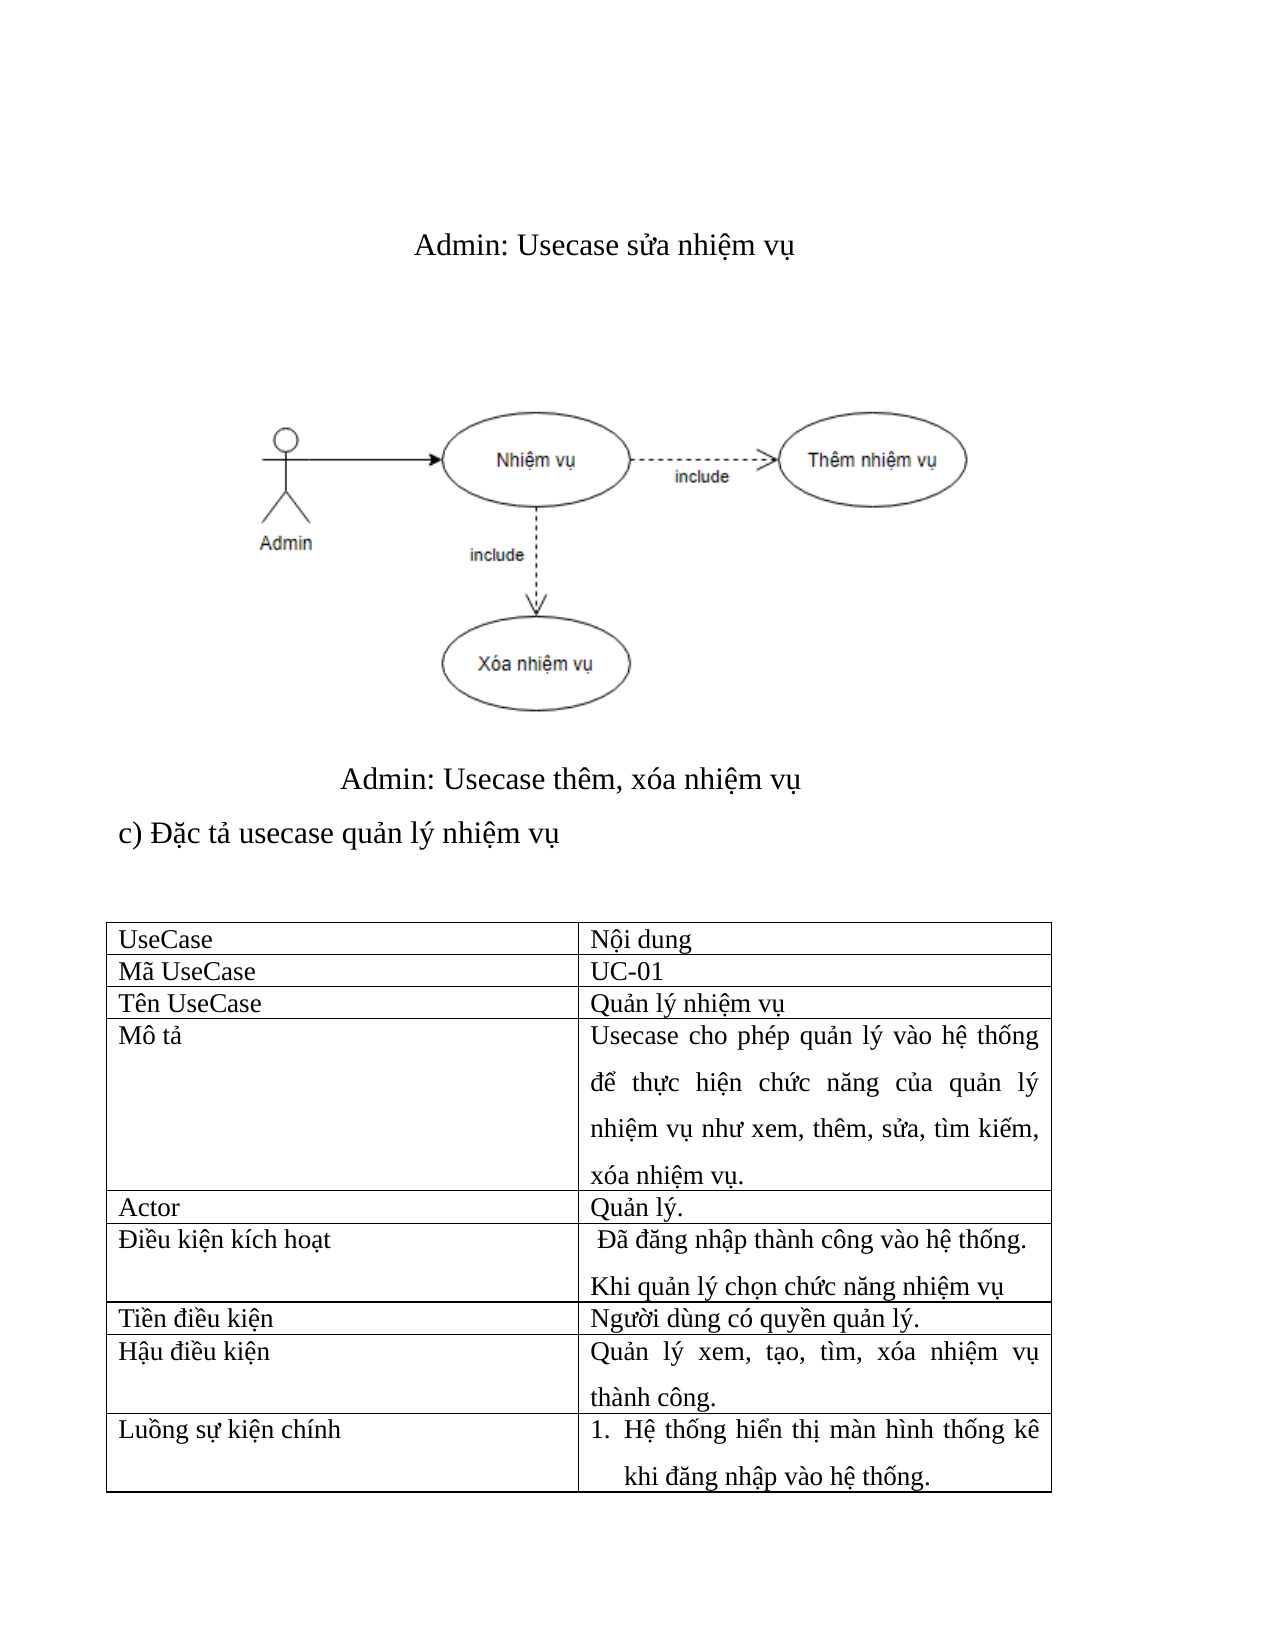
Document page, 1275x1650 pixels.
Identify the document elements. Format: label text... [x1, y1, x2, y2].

table_cell Tên UseCase [107, 987, 578, 1018]
table_cell Hệ thống hiển thị màn hình thống kê khi đăng nhập vào hệ thống. Quản lý chọn mục nhiệm vụ ở bên tay phải hệ thống. Hệ thống hiển thị ra màn hình danh sách nhiệm vụ trong hệ thống và các nút thêm nhiệm vụ, xóa, sửa. Nếu quản lý nhấn chuột phải vào mục xem nhiệm vụ đó thì hệ thống sẽ hiển thị một dialog xem nhiệm vụ chi tiết Nếu quản lý nhấn chuột phải vào mục sửa nhiệm vụ đó thì hệ thống sẽ hiển thị dialog sửa nhiệm vụ quản lý nhập các thông tin muốn sửa và nhấn nút thay đổi, nếu thành công hệ thống hiển thị thông báo “Sửa nhiệm vụ thành công”. Nếu quản lý nhấn vào nút thêm nhiệm vụ thì hệ thống sẽ hiển thị màn hình thêm nhiệm vụ, quản lý nhập đầy đủ thông tin và nhấn nút thêm mới hệ thống hiển thị thông báo “Thêm nhiệm vụ thành công !”. Nếu quản lý nhấn nút xóa vào nhiệm vụ đó Hệ thống hiển thị thông báo “Bạn có chắc chắn muốn xóa không ?”. Nếu quản lý nhấn YES hệ thống sẽ xóa nhiệm vụ đó ra khỏi danh sách Nếu quản lý nhấn NO hệ thống sẽ trở lại màn hình hiện tại Nếu quản lý nhập thông tin vào ô searchbox, thì hệ thống sẽ trả về một danh sách tương ứng với đầu vào Kết thúc Use Case. [579, 1414, 1051, 1491]
text Admin: Usecase sửa nhiệm vụ [118, 226, 1157, 262]
table_cell Usecase cho phép quản lý vào hệ thống để thực hiện chức năng của quản lý nhiệm vụ như xem, thêm, sửa, tìm kiếm, xóa nhiệm vụ. [579, 1019, 1051, 1190]
table_cell Quản lý nhiệm vụ [579, 987, 1051, 1018]
table_cell Tiền điều kiện [107, 1303, 578, 1334]
table_cell Quản lý xem, tạo, tìm, xóa nhiệm vụ thành công. [579, 1335, 1051, 1412]
table_cell UC-01 [579, 955, 1051, 986]
table_cell Mô tả [107, 1019, 578, 1190]
table_header UseCase [107, 923, 578, 954]
table_cell Hậu điều kiện [107, 1335, 578, 1412]
text Admin: Usecase thêm, xóa nhiệm vụ [118, 280, 1157, 796]
table_cell Mã UseCase [107, 955, 578, 986]
table_cell Người dùng có quyền quản lý. [579, 1303, 1051, 1334]
table_header Nội dung [579, 923, 1051, 954]
text c) Đặc tả usecase quản lý nhiệm vụ [118, 814, 1157, 850]
table_cell Quản lý. [579, 1191, 1051, 1223]
table_cell Đã đăng nhập thành công vào hệ thống. Khi quản lý chọn chức năng nhiệm vụ [579, 1224, 1051, 1301]
picture [190, 279, 1085, 743]
table_cell Luồng sự kiện chính [107, 1414, 578, 1491]
table_cell Actor [107, 1191, 578, 1223]
table_cell Điều kiện kích hoạt [107, 1224, 578, 1301]
